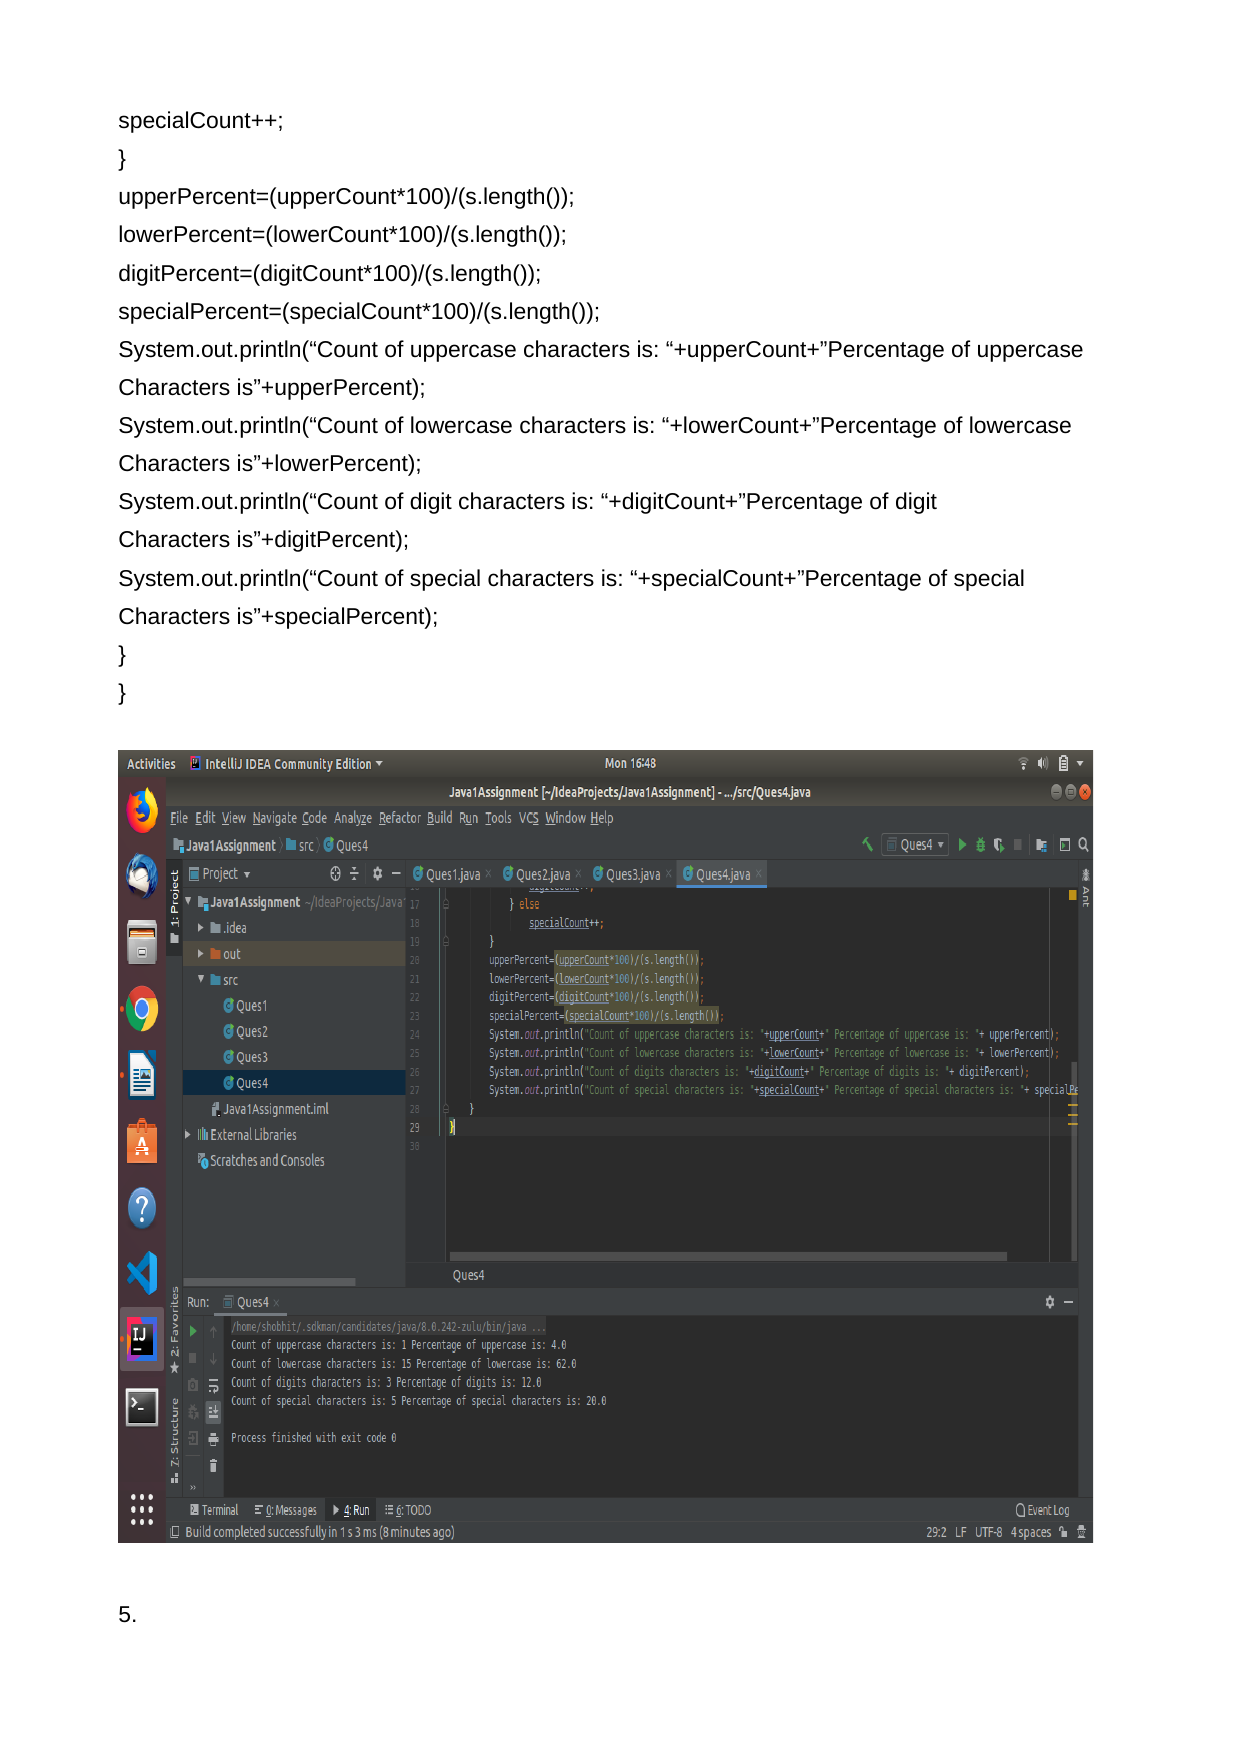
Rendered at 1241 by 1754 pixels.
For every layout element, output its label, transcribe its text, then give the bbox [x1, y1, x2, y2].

text lowerPercent=(lowerCount*100)/(s.length()); [556, 232, 1122, 246]
text lowerPercent=(lowerCount*100)/(s.length()); [118, 232, 270, 246]
text Characters is”+digitPercent); [301, 537, 399, 551]
text Characters is”+specialPercent); [428, 614, 1122, 627]
text System.out.println(“Count of lowercase characters is: “+lowerCount+”Percentage of lowercase [304, 423, 920, 436]
text digitPercent=(digitCount*100)/(s.length()); [531, 271, 1122, 284]
text } [123, 652, 1122, 665]
text } [118, 652, 122, 665]
text System.out.println(“Count of uppercase characters is: “+upperCount+”Percentage of uppercase [439, 347, 701, 360]
text System.out.println(“Count of digit characters is: “+digitCount+”Percentage of digit [650, 499, 846, 512]
text System.out.println(“Count of uppercase characters is: “+upperCount+”Percentage of uppercase [716, 347, 928, 360]
text System.out.println(“Count of digit characters is: “+digitCount+”Percentage of digit [438, 499, 648, 512]
text Characters is”+digitPercent); [398, 537, 1122, 551]
text System.out.println(“Count of lowercase characters is: “+lowerCount+”Percentage of lowercase [922, 423, 1122, 436]
text lowerPercent=(lowerCount*100)/(s.length()); [453, 232, 515, 246]
text } [123, 690, 1122, 703]
text Characters is”+upperPercent); [303, 385, 415, 398]
text System.out.println(“Count of digit characters is: “+digitCount+”Percentage of digit [304, 499, 436, 512]
text upperPercent=(upperCount*100)/(s.length()); [306, 194, 447, 207]
text System.out.println(“Count of digit characters is: “+digitCount+”Percentage of digit [923, 499, 1122, 512]
text Characters is”+specialPercent); [289, 614, 428, 627]
text Characters is”+lowerPercent); [118, 461, 411, 474]
text lowerPercent=(lowerCount*100)/(s.length()); [268, 232, 439, 246]
text digitPercent=(digitCount*100)/(s.length()); [289, 271, 414, 284]
text 5. [118, 1601, 1122, 1628]
text specialPercent=(specialCount*100)/(s.length()); [133, 309, 285, 322]
text upperPercent=(upperCount*100)/(s.length()); [147, 194, 273, 207]
text Characters is”+specialPercent); [118, 614, 287, 627]
text System.out.println(“Count of special characters is: “+specialCount+”Percentage of special [666, 576, 905, 589]
text specialPercent=(specialCount*100)/(s.length()); [590, 309, 1122, 322]
text System.out.println(“Count of special characters is: “+specialCount+”Percentage of special [425, 576, 664, 589]
text digitPercent=(digitCount*100)/(s.length()); [147, 271, 256, 284]
text System.out.println(“Count of special characters is: “+specialCount+”Percentage of special [969, 576, 1122, 589]
text } [123, 156, 1122, 169]
text upperPercent=(upperCount*100)/(s.length()); [564, 194, 1122, 207]
text Characters is”+upperPercent); [415, 385, 1122, 398]
text } [118, 156, 122, 169]
text Characters is”+digitPercent); [118, 537, 300, 551]
picture [118, 750, 1094, 1543]
text } [118, 690, 122, 703]
text Characters is”+upperPercent); [118, 385, 289, 398]
text specialCount++; [133, 118, 1122, 131]
text specialPercent=(specialCount*100)/(s.length()); [305, 309, 473, 322]
text Characters is”+lowerPercent); [411, 461, 1122, 474]
